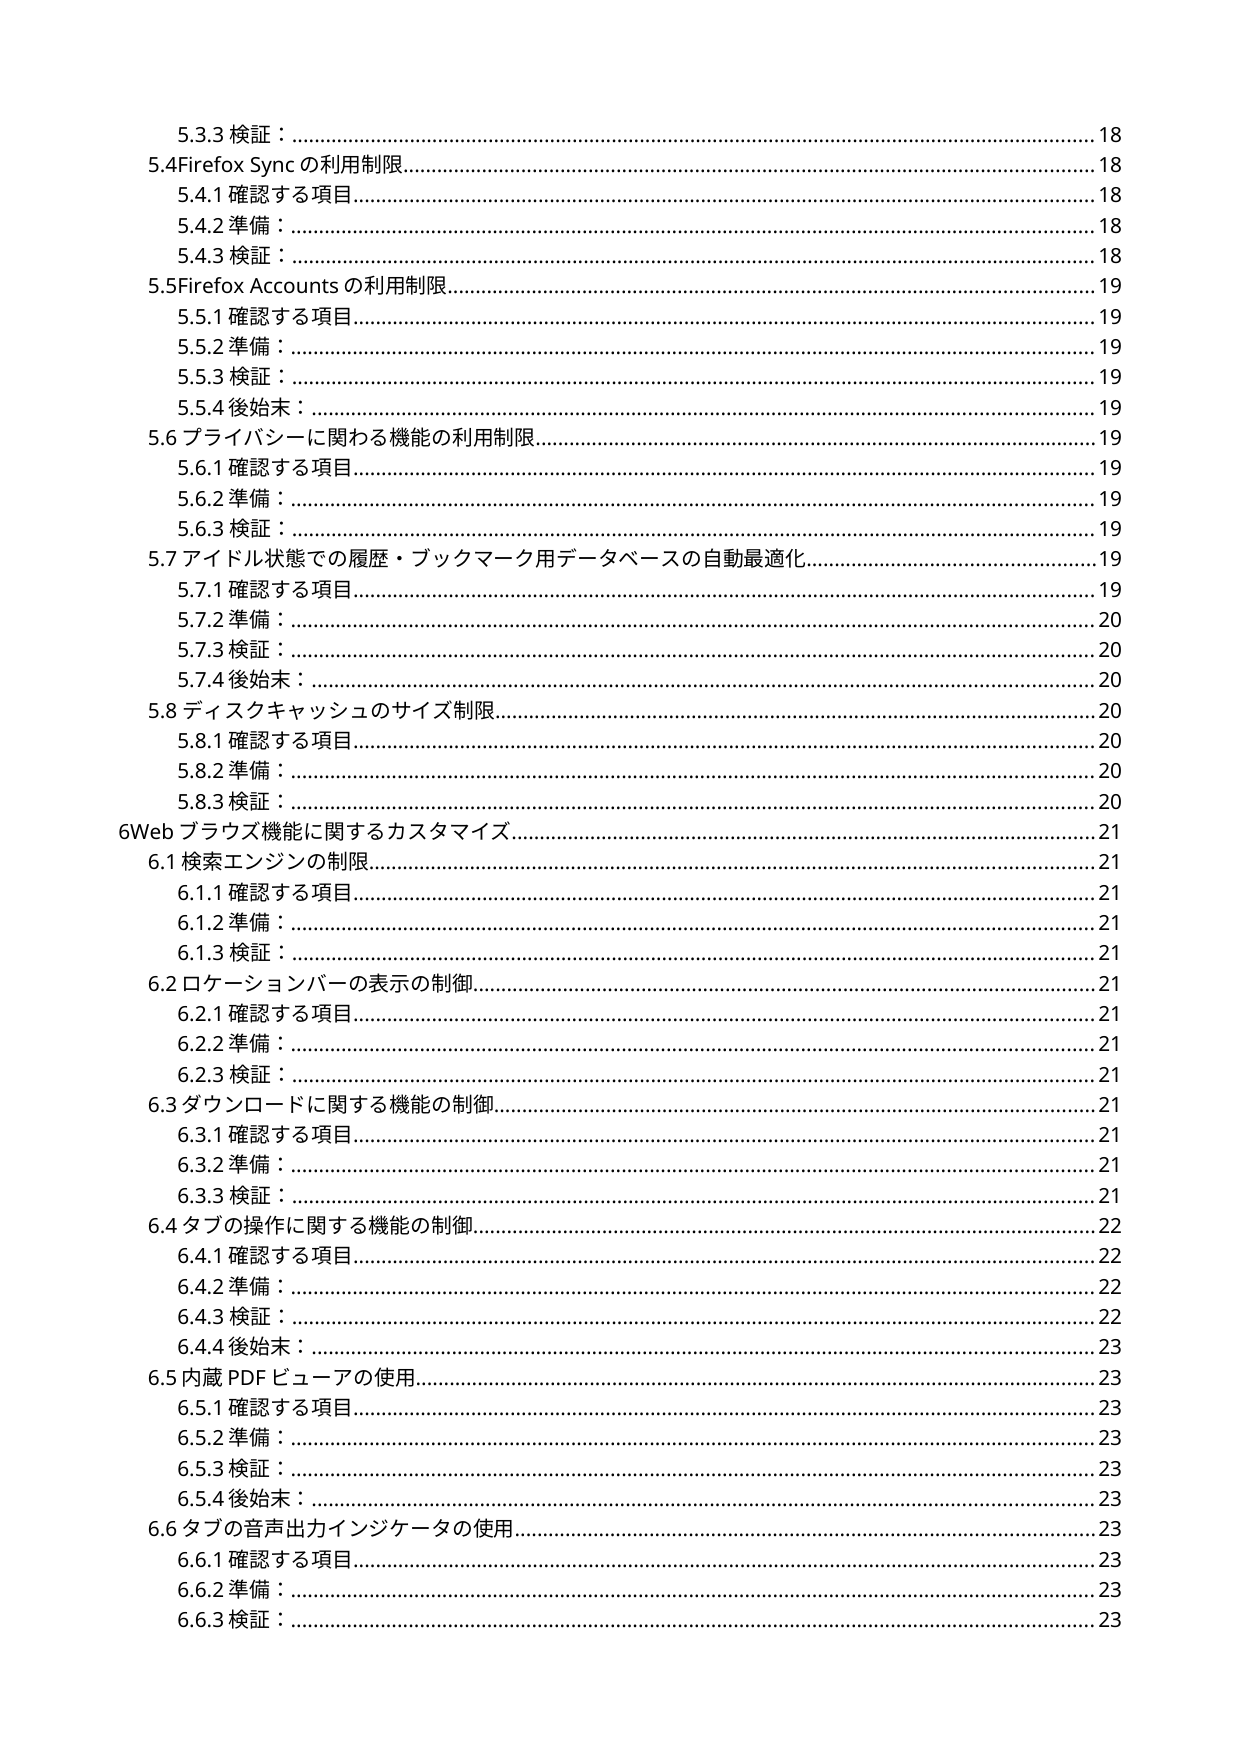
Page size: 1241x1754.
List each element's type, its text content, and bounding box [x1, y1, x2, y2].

text 6.3.1確認する項目 21 [177, 1118, 1122, 1149]
text 6.5.4後始末： 23 [177, 1482, 1122, 1512]
text 6.4.2準備： 22 [177, 1270, 1122, 1300]
text 5.6.2準備： 19 [177, 482, 1122, 512]
text 5.5.4後始末： 19 [177, 391, 1122, 421]
text 6.3.3 検証： 21 [177, 1179, 1122, 1209]
text 6.3.2準備： 21 [177, 1149, 1122, 1179]
text 5.4.2準備： 18 [177, 209, 1122, 239]
text 5.7.3検証： 20 [177, 633, 1122, 664]
text 5.7.1確認する項目 19 [177, 573, 1122, 603]
text 5.8.3検証： 20 [177, 785, 1122, 815]
text 5.4.1確認する項目 18 [177, 179, 1122, 209]
text 5.4Firefox Syncの利用制限 18 [148, 148, 1122, 179]
text 5.5.2準備： 19 [177, 330, 1122, 361]
text 6.2ロケーションバーの表示の制御 21 [148, 967, 1122, 997]
text 5.8 ディスクキャッシュのサイズ制限 20 [148, 694, 1122, 724]
text 6.6.2準備： 23 [177, 1573, 1122, 1603]
text 6.5.1確認する項目 23 [177, 1391, 1122, 1422]
text 6.4タブの操作に関する機能の制御 22 [148, 1209, 1122, 1240]
text 5.7.2準備： 20 [177, 603, 1122, 633]
text 6.1検索エンジンの制限 21 [148, 846, 1122, 876]
text 5.7.4後始末： 20 [177, 664, 1122, 694]
text 5.8.2準備： 20 [177, 755, 1122, 785]
text 5.3.3 検証： 18 [177, 118, 1122, 148]
text 5.8.1確認する項目 20 [177, 724, 1122, 755]
text 5.6.1確認する項目 19 [177, 452, 1122, 482]
text 6.1.3 検証： 21 [177, 937, 1122, 967]
text 6.4.3 検証： 22 [177, 1300, 1122, 1331]
text 6.5.2準備： 23 [177, 1422, 1122, 1452]
text 6.5.3検証： 23 [177, 1452, 1122, 1482]
text 5.5Firefox Accountsの利用制限 19 [148, 270, 1122, 300]
text 6.2.3 検証： 21 [177, 1058, 1122, 1088]
text 5.6.3 検証： 19 [177, 512, 1122, 542]
text 6.4.1確認する項目 22 [177, 1240, 1122, 1270]
text 6.1.1確認する項目 21 [177, 876, 1122, 906]
text 5.7アイドル状態での履歴・ブックマーク用データベースの自動最適化 19 [148, 542, 1122, 573]
text 5.5.3 検証： 19 [177, 361, 1122, 391]
text 6.3ダウンロードに関する機能の制御 21 [148, 1088, 1122, 1118]
text 6Webブラウズ機能に関するカスタマイズ 21 [118, 815, 1122, 846]
text 6.2.1確認する項目 21 [177, 997, 1122, 1027]
text 5.5.1確認する項目 19 [177, 300, 1122, 330]
text 5.6プライバシーに関わる機能の利用制限 19 [148, 421, 1122, 452]
text 6.6.3検証： 23 [177, 1603, 1122, 1634]
text 5.4.3 検証： 18 [177, 239, 1122, 270]
text 6.1.2準備： 21 [177, 906, 1122, 937]
text 6.5内蔵PDFビューアの使用 23 [148, 1361, 1122, 1391]
text 6.6タブの音声出力インジケータの使用 23 [148, 1512, 1122, 1543]
text 6.4.4後始末： 23 [177, 1331, 1122, 1361]
text 6.2.2準備： 21 [177, 1027, 1122, 1058]
text 6.6.1確認する項目 23 [177, 1543, 1122, 1573]
